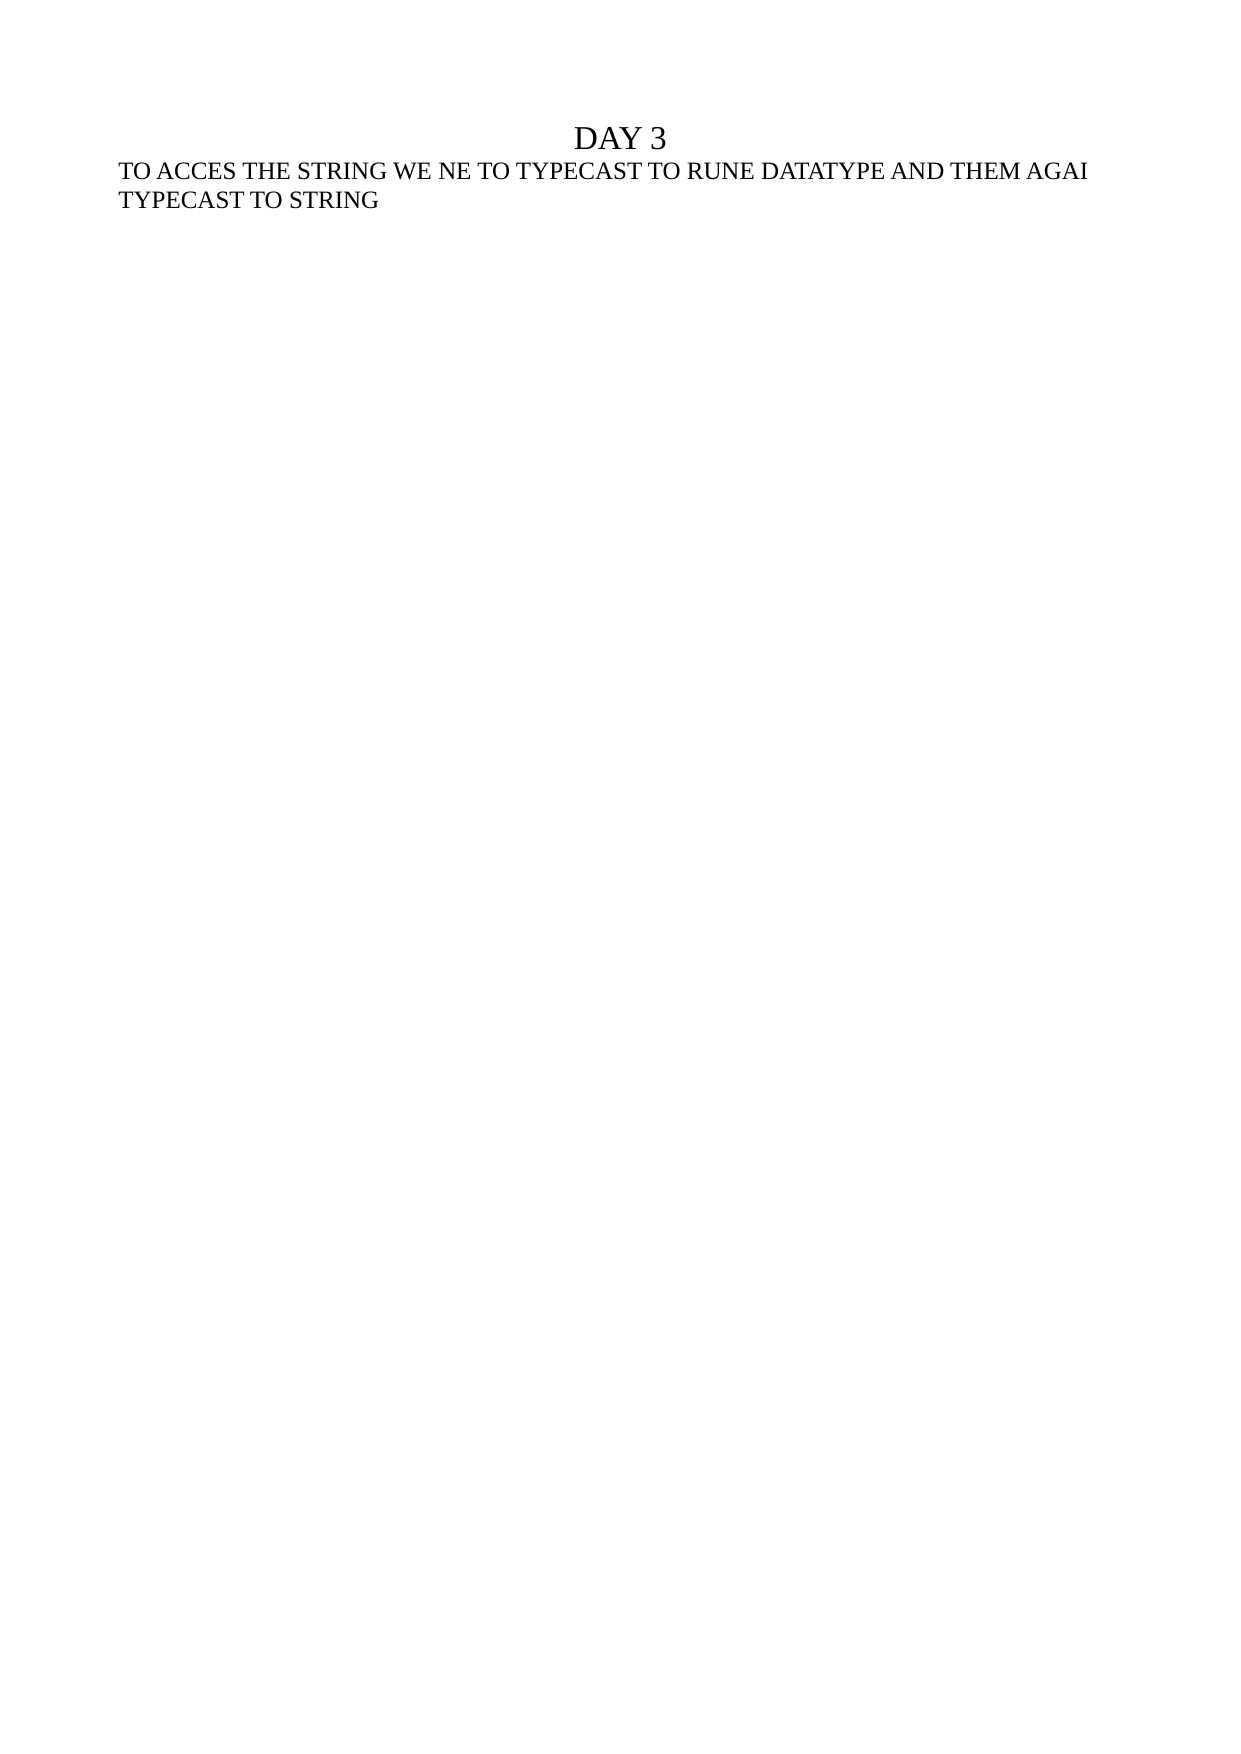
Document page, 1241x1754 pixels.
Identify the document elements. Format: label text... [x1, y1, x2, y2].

text DAY 3 [118, 118, 1122, 156]
text TO ACCES THE STRING WE NE TO TYPECAST TO RUNE DATATYPE AND THEM AGAI TYPECAST TO STRING [118, 156, 1122, 214]
